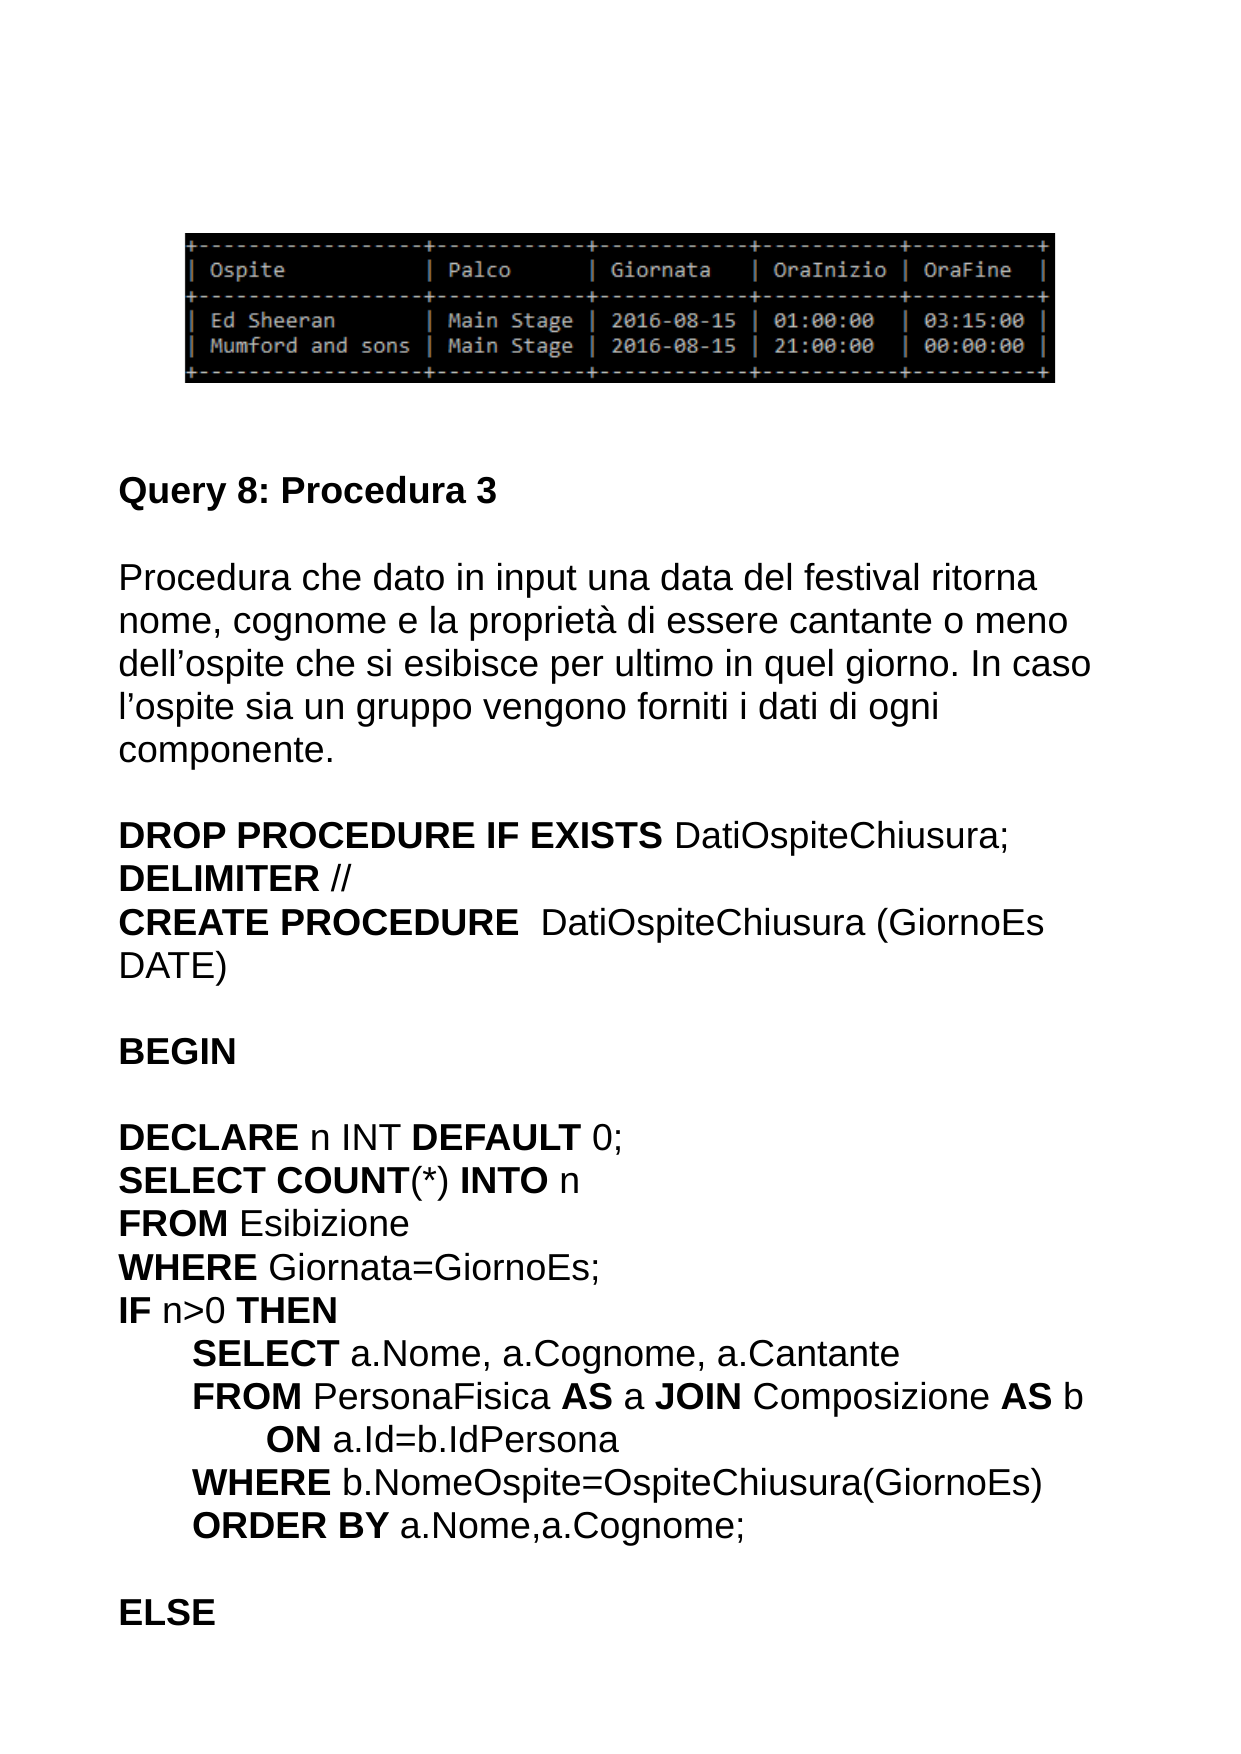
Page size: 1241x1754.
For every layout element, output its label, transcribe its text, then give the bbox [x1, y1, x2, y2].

text DECLARE n INT DEFAULT 0; [118, 1115, 1122, 1158]
text FROM PersonaFisica AS a JOIN Composizione AS b ON a.Id=b.IdPersona [118, 1374, 1122, 1460]
text SELECT a.Nome, a.Cognome, a.Cantante [118, 1331, 1122, 1374]
text DROP PROCEDURE IF EXISTS DatiOspiteChiusura; [118, 813, 1122, 857]
text WHERE b.NomeOspite=OspiteChiusura(GiornoEs) ORDER BY a.Nome,a.Cognome; [118, 1460, 1122, 1547]
text CREATE PROCEDURE DatiOspiteChiusura (GiornoEs DATE) [118, 900, 1122, 986]
text Procedura che dato in input una data del festival ritorna nome, cognome e la proprietà di essere cantante o meno dell’ospite che si esibisce per ultimo in quel giorno. In caso l’ospite sia un gruppo vengono forniti i dati di ogni componente. [118, 555, 1122, 770]
text BEGIN [118, 1029, 1122, 1072]
text WHERE Giornata=GiornoEs; [118, 1245, 1122, 1288]
text DELIMITER // [118, 857, 1122, 900]
picture [184, 233, 1056, 383]
text IF n>0 THEN [118, 1288, 1122, 1331]
text SELECT COUNT(*) INTO n [118, 1158, 1122, 1202]
text Query 8: Procedura 3 [118, 468, 1122, 512]
text FROM Esibizione [118, 1202, 1122, 1245]
text ELSE [118, 1590, 1122, 1633]
